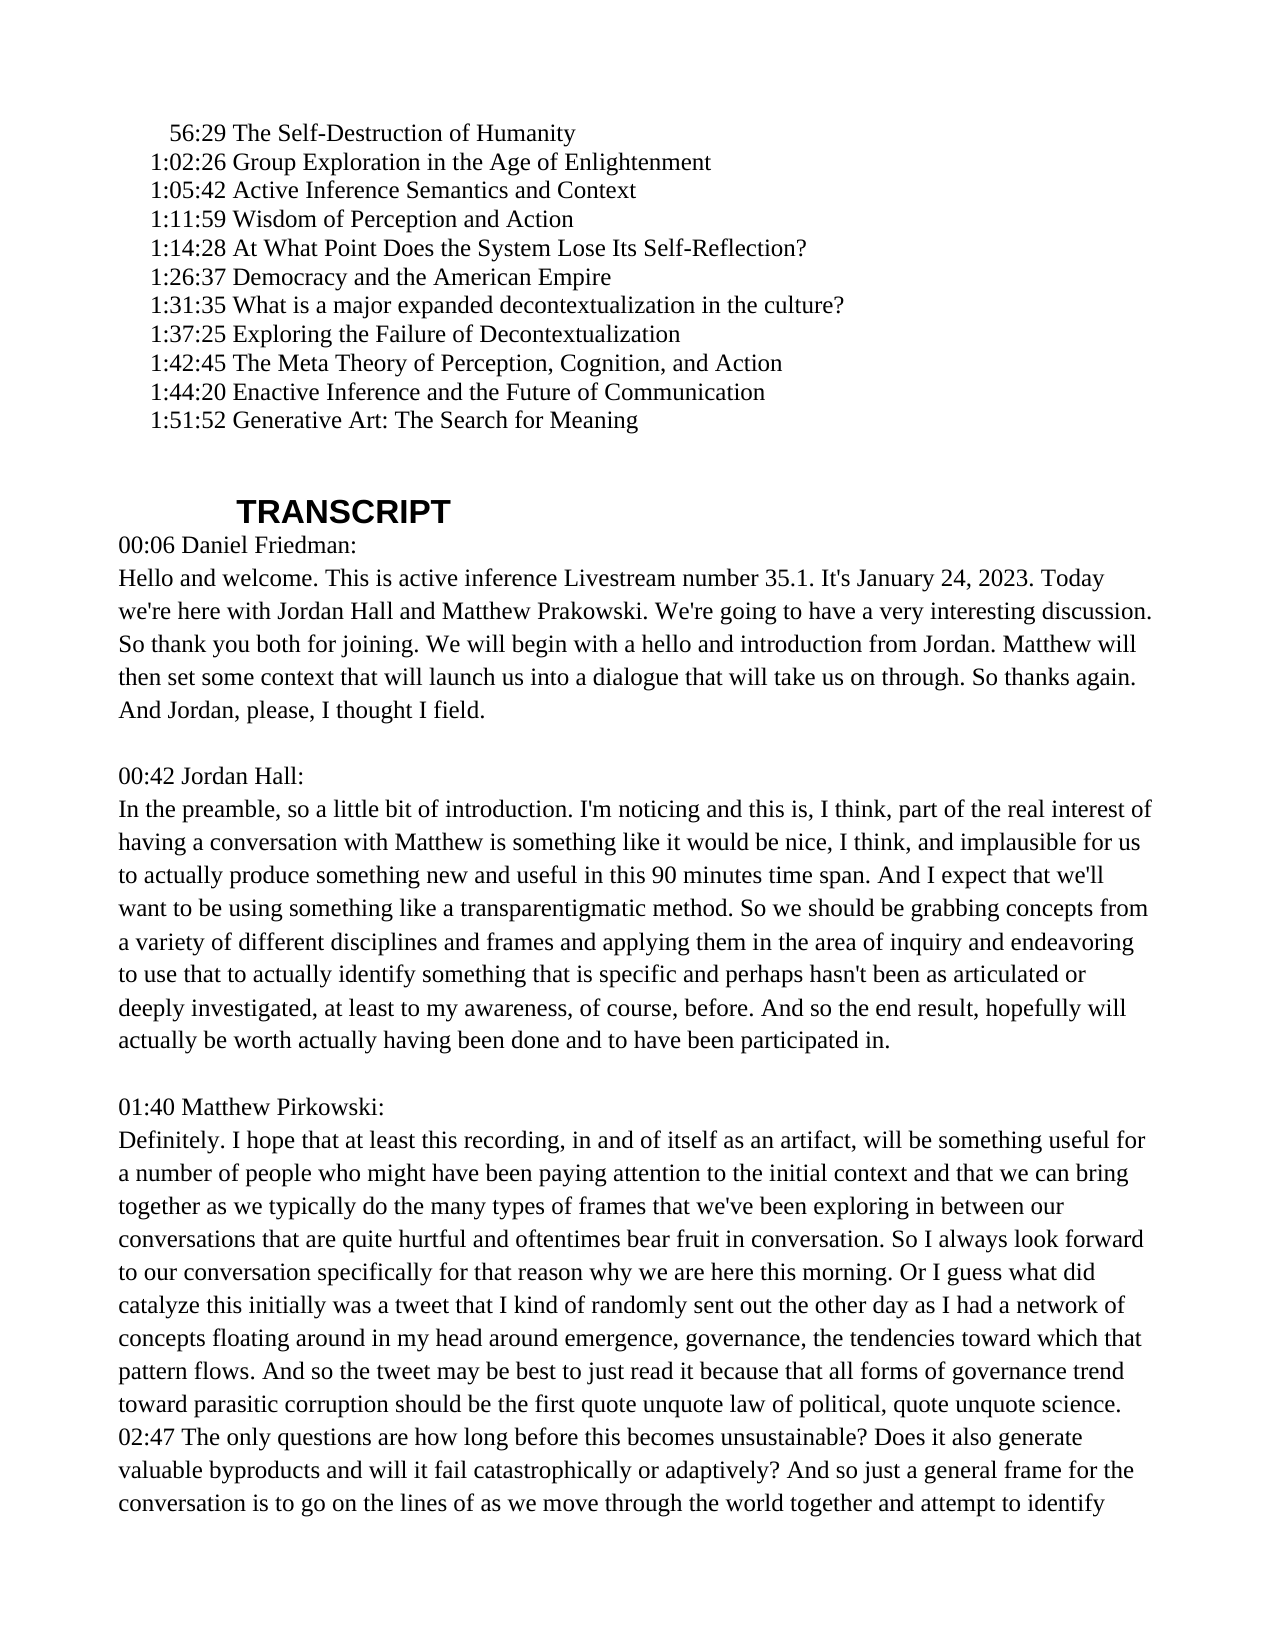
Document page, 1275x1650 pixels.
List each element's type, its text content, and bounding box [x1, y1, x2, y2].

text 01:40 Matthew Pirkowski: [118, 1092, 1157, 1120]
table_cell 1:11:59 [112, 204, 229, 233]
table_cell 1:02:26 [112, 147, 229, 176]
table_cell 1:51:52 [112, 406, 229, 434]
table_cell At What Point Does the System Lose Its Self-Reflection? [229, 233, 987, 262]
table_cell 1:44:20 [112, 377, 229, 406]
table_cell Generative Art: The Search for Meaning [229, 406, 987, 434]
table_cell Active Inference Semantics and Context [229, 176, 987, 204]
text 02:47 The only questions are how long before this becomes unsustainable? Does it also generate valuable byproducts and will it fail catastrophically or adaptively? And so just a general frame for the conversation is to go on the lines of as we move through the world together and attempt to identify [118, 1422, 1157, 1517]
text Hello and welcome. This is active inference Livestream number 35.1. It's January 24, 2023. Today we're here with Jordan Hall and Matthew Prakowski. We're going to have a very interesting discussion. [118, 563, 1157, 625]
table_cell Democracy and the American Empire [229, 262, 987, 291]
table_cell Exploring the Failure of Decontextualization [229, 319, 987, 348]
text 00:42 Jordan Hall: [118, 761, 1157, 790]
table_cell Group Exploration in the Age of Enlightenment [229, 147, 987, 176]
text So thank you both for joining. We will begin with a hello and introduction from Jordan. Matthew will then set some context that will launch us into a dialogue that will take us on through. So thanks again. And Jordan, please, I thought I field. [118, 629, 1157, 724]
table_cell The Self-Destruction of Humanity [229, 118, 987, 147]
table_cell Wisdom of Perception and Action [229, 204, 987, 233]
text 00:06 Daniel Friedman: [118, 530, 1157, 559]
text In the preamble, so a little bit of introduction. I'm noticing and this is, I think, part of the real interest of having a conversation with Matthew is something like it would be nice, I think, and implausible for us to actually produce something new and useful in this 90 minutes time span. And I expect that we'll want to be using something like a transparentigmatic method. So we should be grabbing concepts from a variety of different disciplines and frames and applying them in the area of inquiry and endeavoring to use that to actually identify something that is specific and perhaps hasn't been as articulated or deeply investigated, at least to my awareness, of course, before. And so the end result, hopefully will actually be worth actually having been done and to have been participated in. [118, 794, 1157, 1054]
table_cell 1:05:42 [112, 176, 229, 204]
table_cell 1:26:37 [112, 262, 229, 291]
table_cell 56:29 [112, 118, 229, 147]
table_cell 1:37:25 [112, 319, 229, 348]
table_cell 1:42:45 [112, 348, 229, 377]
subtitle TRANSCRIPT [118, 492, 1157, 530]
table_cell 1:14:28 [112, 233, 229, 262]
text Definitely. I hope that at least this recording, in and of itself as an artifact, will be something useful for a number of people who might have been paying attention to the initial context and that we can bring together as we typically do the many types of frames that we've been exploring in between our conversations that are quite hurtful and oftentimes bear fruit in conversation. So I always look forward to our conversation specifically for that reason why we are here this morning. Or I guess what did catalyze this initially was a tweet that I kind of randomly sent out the other day as I had a network of concepts floating around in my head around emergence, governance, the tendencies toward which that pattern flows. And so the tweet may be best to just read it because that all forms of governance trend toward parasitic corruption should be the first quote unquote law of political, quote unquote science. [118, 1125, 1157, 1418]
table_cell Enactive Inference and the Future of Communication [229, 377, 987, 406]
table_cell The Meta Theory of Perception, Cognition, and Action [229, 348, 987, 377]
table_cell 1:31:35 [112, 291, 229, 319]
table_cell What is a major expanded decontextualization in the culture? [229, 291, 987, 319]
